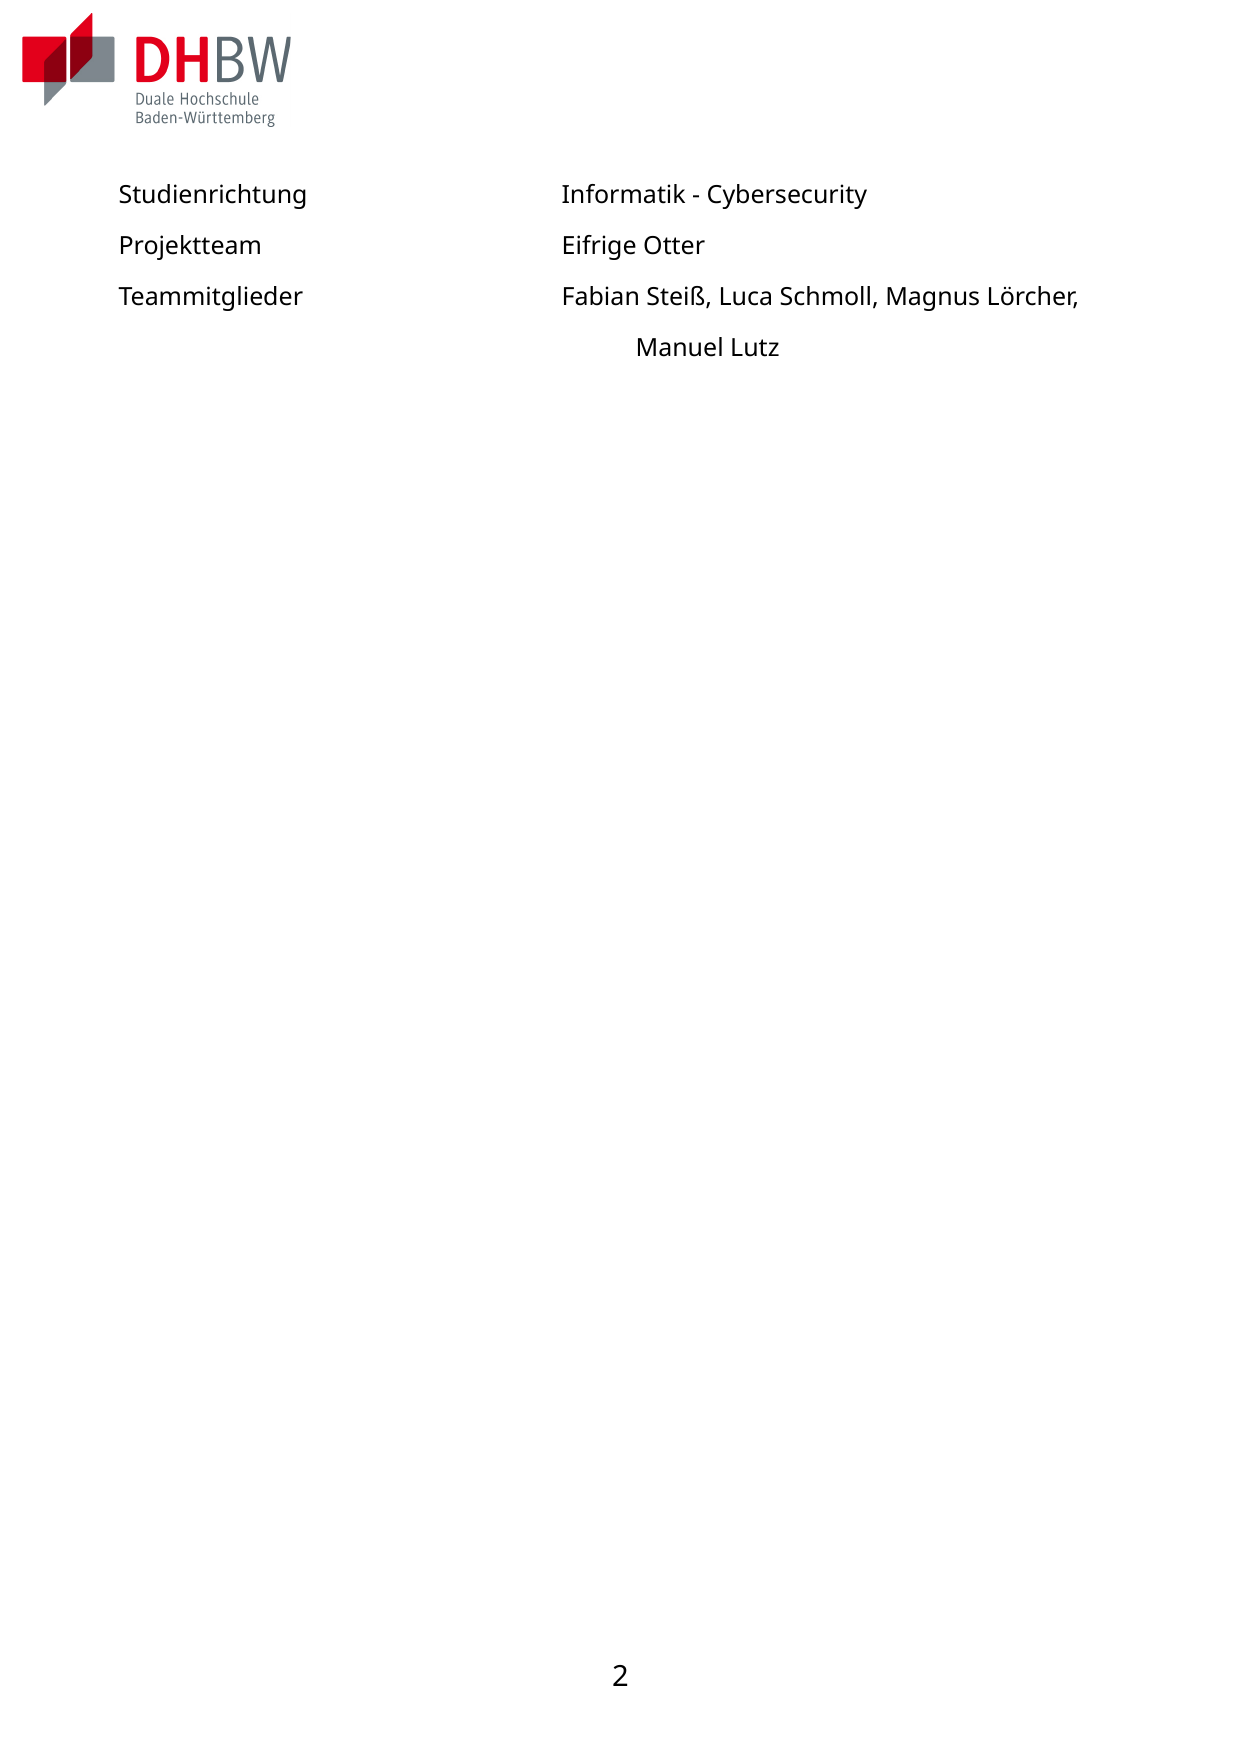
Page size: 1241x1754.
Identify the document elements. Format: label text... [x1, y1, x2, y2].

text Projektteam Eifrige Otter [118, 228, 1122, 262]
text Teammitglieder Fabian Steiß, Luca Schmoll, Magnus Lörcher, Manuel Lutz [118, 279, 1122, 415]
picture [22, 13, 291, 127]
text Studienrichtung Informatik - Cybersecurity [118, 177, 1122, 211]
